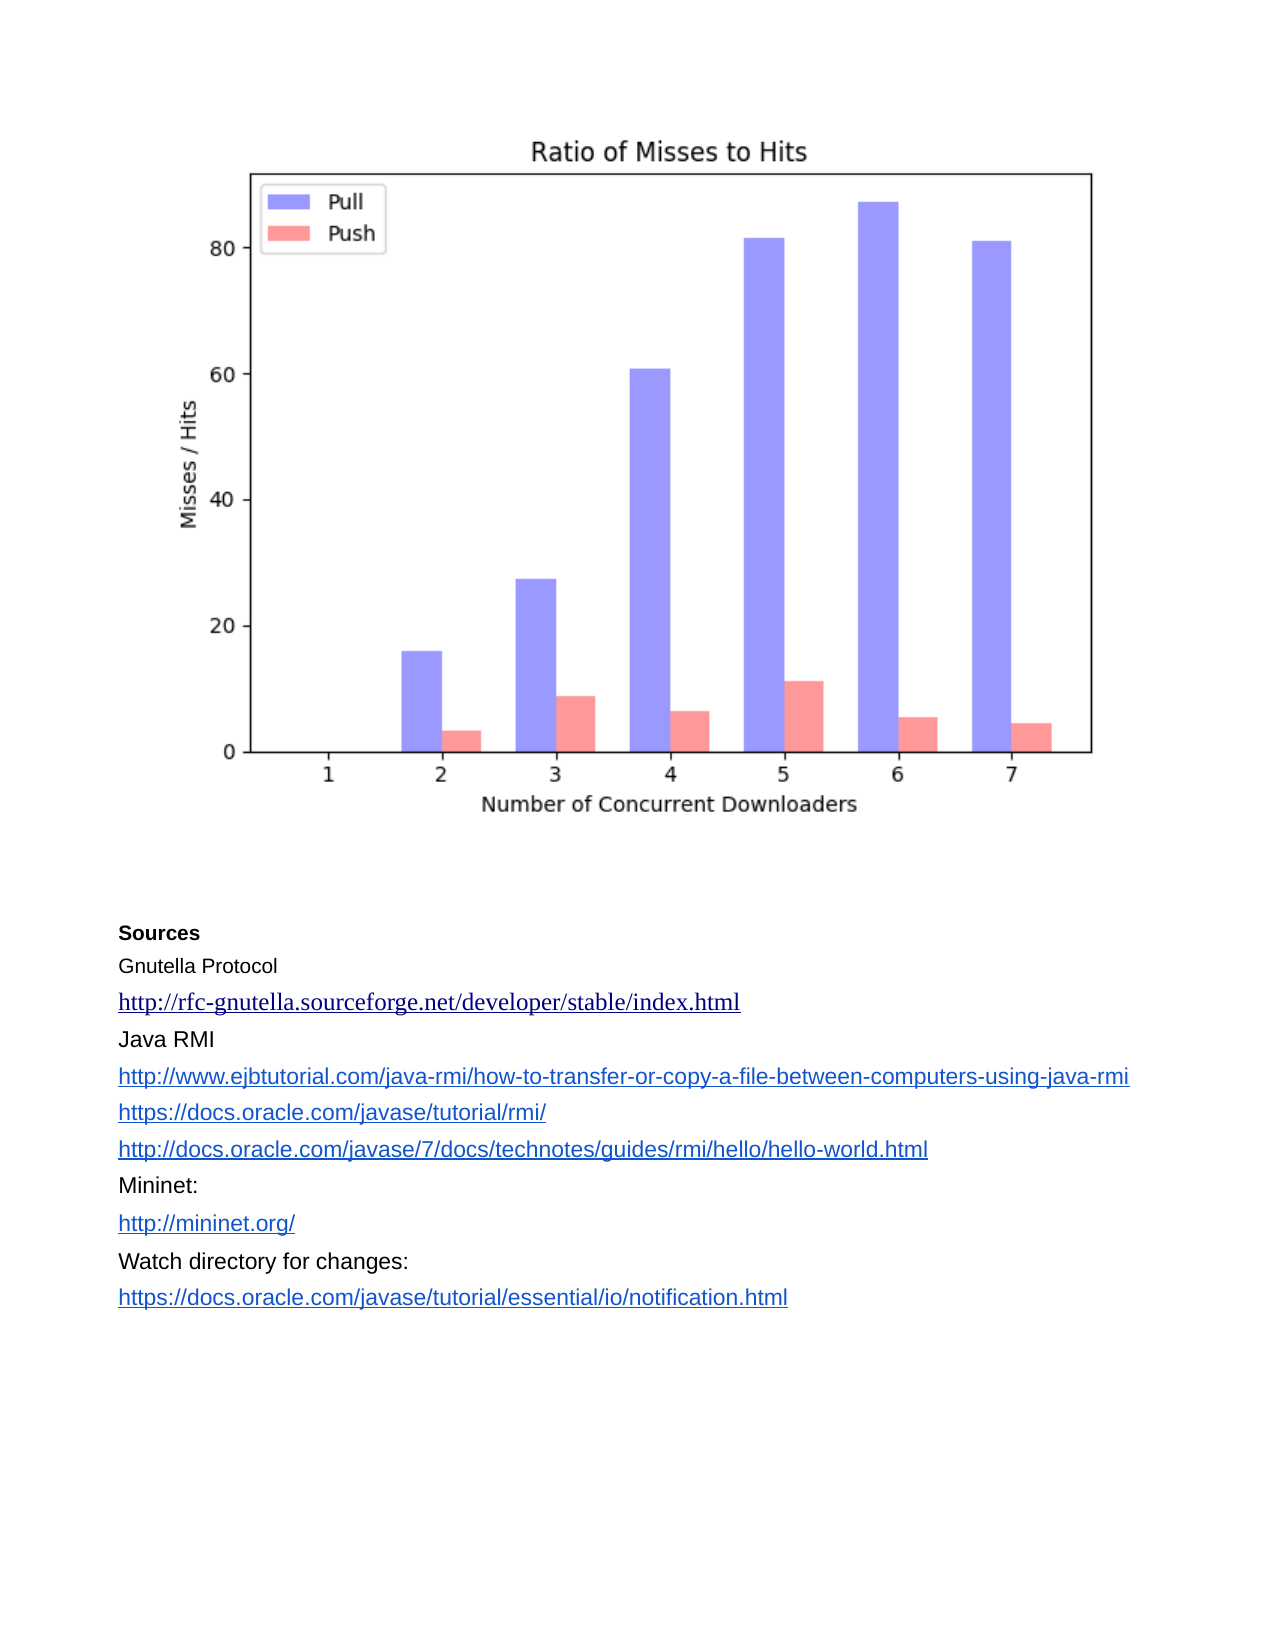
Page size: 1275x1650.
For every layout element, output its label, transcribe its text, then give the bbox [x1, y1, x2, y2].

text Sources [118, 921, 1157, 945]
text http://docs.oracle.com/javase/7/docs/technotes/guides/rmi/hello/hello-world.html [118, 1136, 1157, 1162]
text http://mininet.org/ [118, 1208, 1157, 1237]
text https://docs.oracle.com/javase/tutorial/rmi/ [118, 1099, 1157, 1126]
text Gnutella Protocol [118, 954, 1157, 978]
text http://www.ejbtutorial.com/java-rmi/how-to-transfer-or-copy-a-file-between-computers-using-java-rmi [118, 1063, 1157, 1089]
text Watch directory for changes: [118, 1248, 1157, 1274]
text https://docs.oracle.com/javase/tutorial/essential/io/notification.html [118, 1284, 1157, 1311]
text Mininet: [118, 1172, 1157, 1198]
picture [157, 118, 1118, 839]
text Java RMI [118, 1026, 1157, 1053]
text http://rfc-gnutella.sourceforge.net/developer/stable/index.html [118, 987, 1157, 1016]
